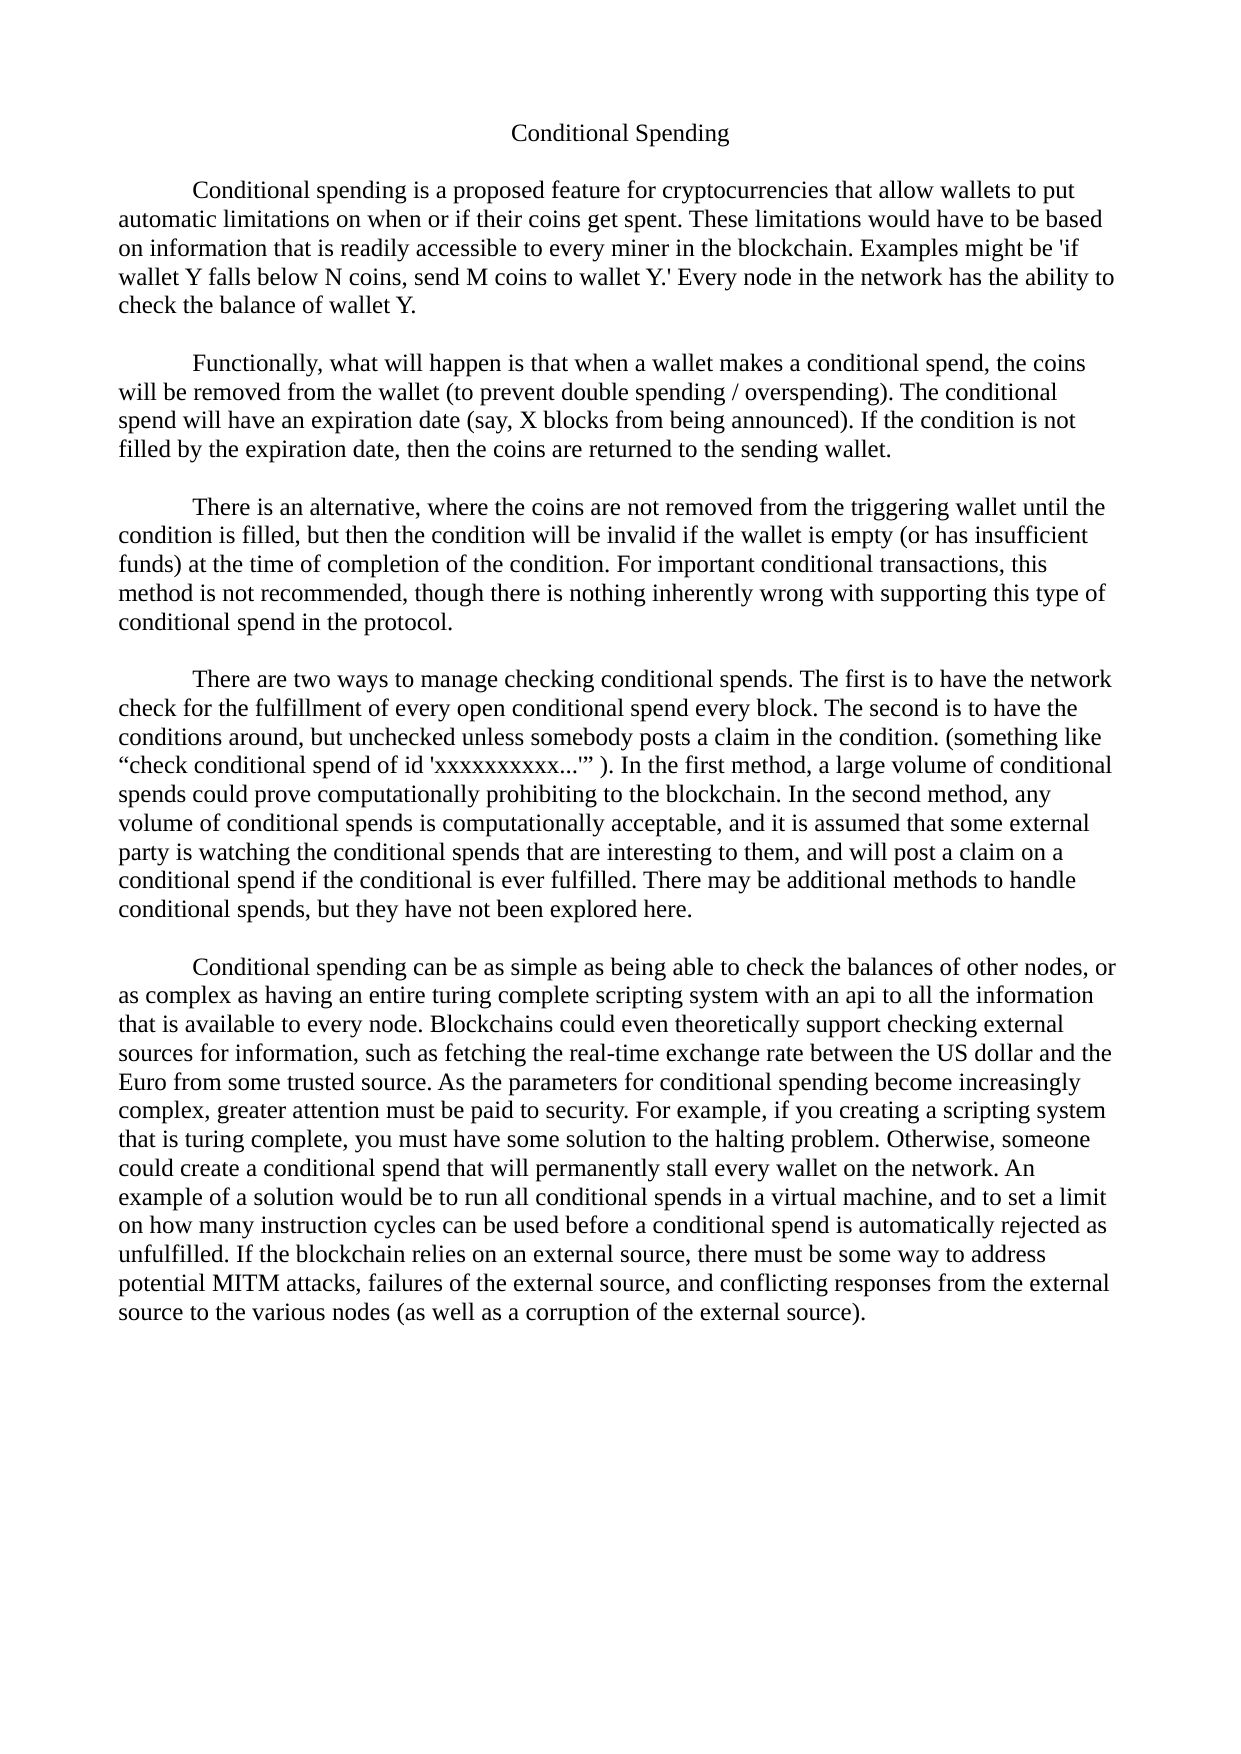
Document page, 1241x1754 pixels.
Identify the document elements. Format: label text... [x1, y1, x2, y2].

text Conditional spending is a proposed feature for cryptocurrencies that allow wallets to put automatic limitations on when or if their coins get spent. These limitations would have to be based on information that is readily accessible to every miner in the blockchain. Examples might be 'if wallet Y falls below N coins, send M coins to wallet Y.' Every node in the network has the ability to check the balance of wallet Y. [118, 176, 1122, 319]
text There is an alternative, where the coins are not removed from the triggering wallet until the condition is filled, but then the condition will be invalid if the wallet is empty (or has insufficient funds) at the time of completion of the condition. For important conditional transactions, this method is not recommended, though there is nothing inherently wrong with supporting this type of conditional spend in the protocol. [118, 492, 1122, 636]
text Conditional Spending [118, 118, 1122, 147]
text Conditional spending can be as simple as being able to check the balances of other nodes, or as complex as having an entire turing complete scripting system with an api to all the information that is available to every node. Blockchains could even theoretically support checking external sources for information, such as fetching the real-time exchange rate between the US dollar and the Euro from some trusted source. As the parameters for conditional spending become increasingly complex, greater attention must be paid to security. For example, if you creating a scripting system that is turing complete, you must have some solution to the halting problem. Otherwise, someone could create a conditional spend that will permanently stall every wallet on the network. An example of a solution would be to run all conditional spends in a virtual machine, and to set a limit on how many instruction cycles can be used before a conditional spend is automatically rejected as unfulfilled. If the blockchain relies on an external source, there must be some way to address potential MITM attacks, failures of the external source, and conflicting responses from the external source to the various nodes (as well as a corruption of the external source). [118, 952, 1122, 1326]
text There are two ways to manage checking conditional spends. The first is to have the network check for the fulfillment of every open conditional spend every block. The second is to have the conditions around, but unchecked unless somebody posts a claim in the condition. (something like “check conditional spend of id 'xxxxxxxxxx...'” ). In the first method, a large volume of conditional spends could prove computationally prohibiting to the blockchain. In the second method, any volume of conditional spends is computationally acceptable, and it is assumed that some external party is watching the conditional spends that are interesting to them, and will post a claim on a conditional spend if the conditional is ever fulfilled. There may be additional methods to handle conditional spends, but they have not been explored here. [118, 664, 1122, 923]
text Functionally, what will happen is that when a wallet makes a conditional spend, the coins will be removed from the wallet (to prevent double spending / overspending). The conditional spend will have an expiration date (say, X blocks from being announced). If the condition is not filled by the expiration date, then the coins are returned to the sending wallet. [118, 348, 1122, 463]
